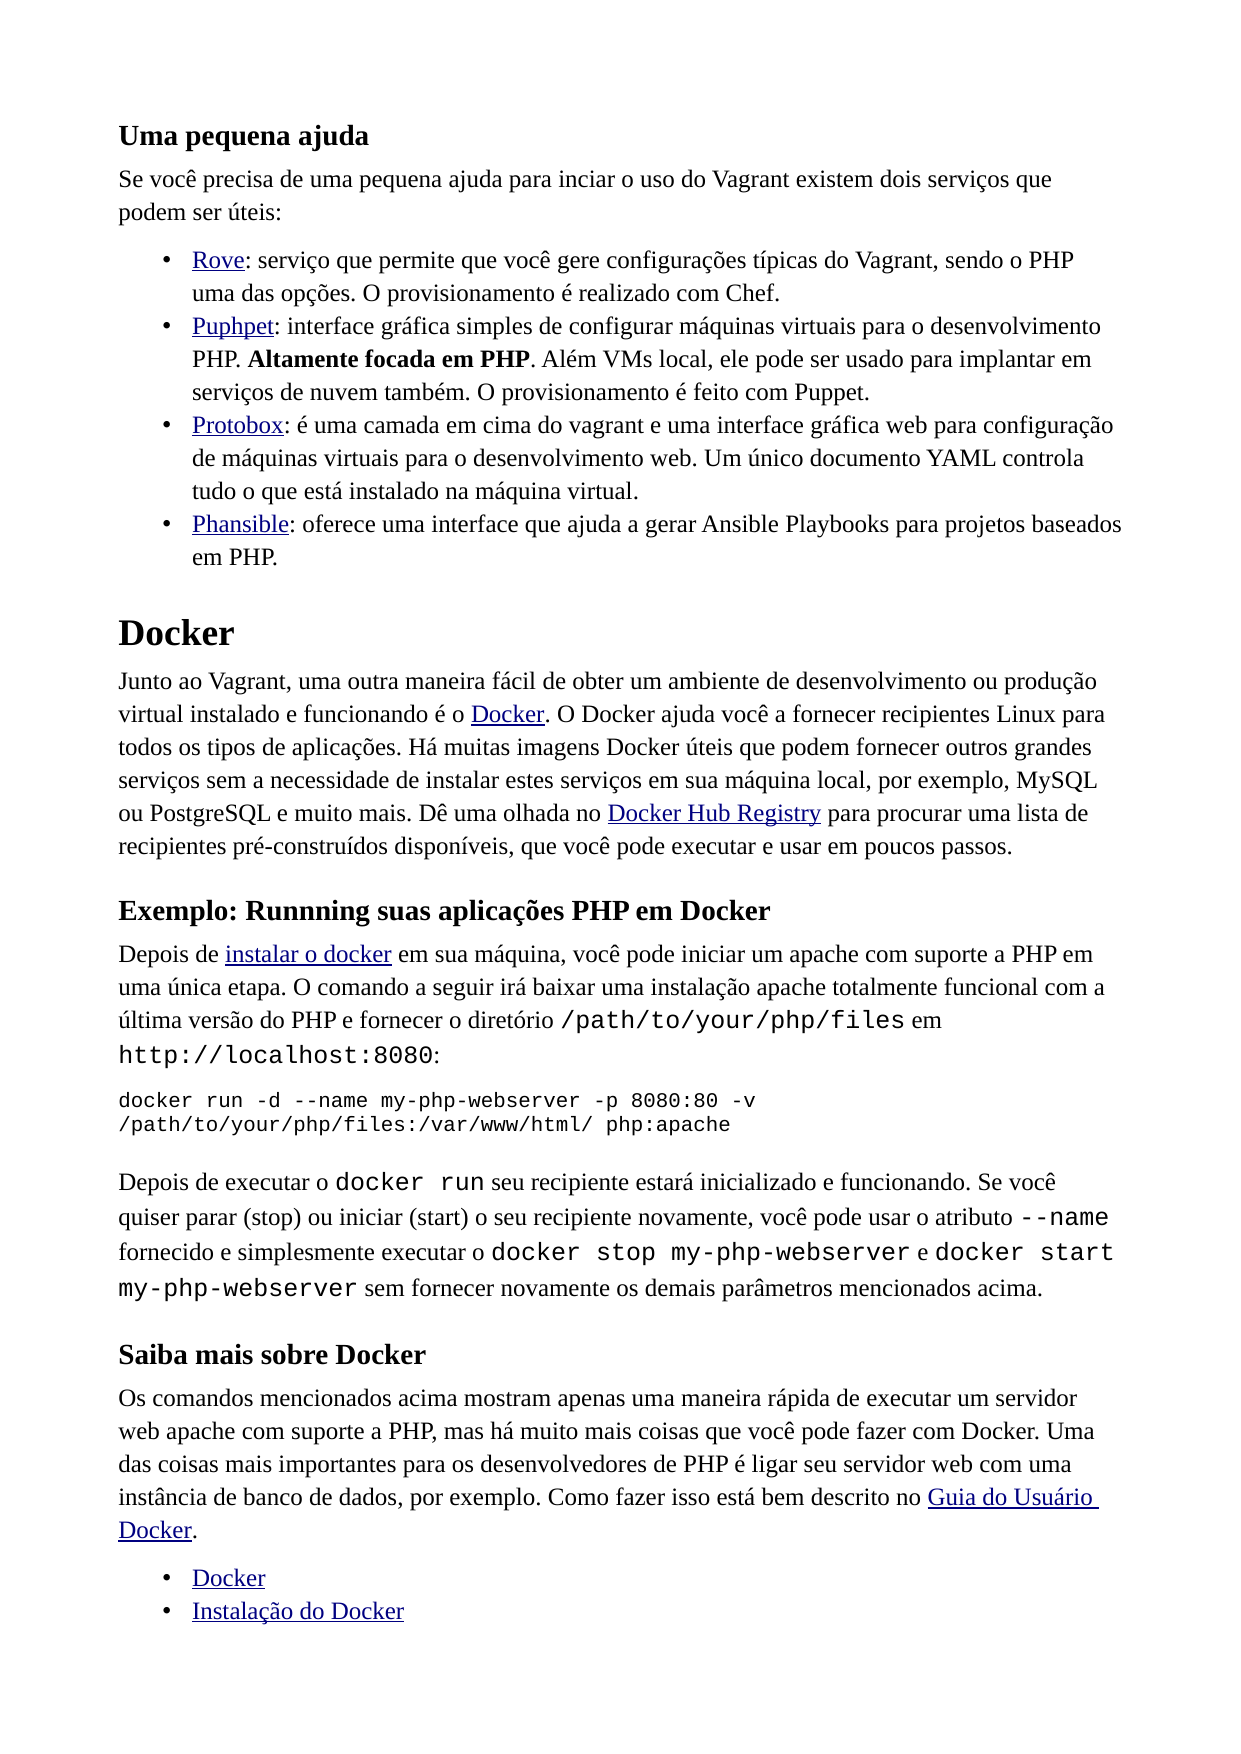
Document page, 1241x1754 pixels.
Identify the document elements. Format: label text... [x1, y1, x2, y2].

subtitle Docker [118, 610, 1122, 653]
text docker run -d --name my-php-webserver -p 8080:80 -v /path/to/your/php/files:/var/www/html/ php:apache [118, 1091, 1122, 1138]
list Docker [162, 1563, 1122, 1592]
text Os comandos mencionados acima mostram apenas uma maneira rápida de executar um servidor web apache com suporte a PHP, mas há muito mais coisas que você pode fazer com Docker. Uma das coisas mais importantes para os desenvolvedores de PHP é ligar seu servidor web com uma instância de banco de dados, por exemplo. Como fazer isso está bem descrito no Guia do Usuário Docker. [118, 1383, 1122, 1544]
text Se você precisa de uma pequena ajuda para inciar o uso do Vagrant existem dois serviços que podem ser úteis: [118, 164, 1122, 226]
subtitle Uma pequena ajuda [118, 118, 1122, 152]
list Protobox: é uma camada em cima do vagrant e uma interface gráfica web para configuração de máquinas virtuais para o desenvolvimento web. Um único documento YAML controla tudo o que está instalado na máquina virtual. [162, 410, 1122, 505]
list Rove: serviço que permite que você gere configurações típicas do Vagrant, sendo o PHP uma das opções. O provisionamento é realizado com Chef. [162, 245, 1122, 307]
text Junto ao Vagrant, uma outra maneira fácil de obter um ambiente de desenvolvimento ou produção virtual instalado e funcionando é o Docker. O Docker ajuda você a fornecer recipientes Linux para todos os tipos de aplicações. Há muitas imagens Docker úteis que podem fornecer outros grandes serviços sem a necessidade de instalar estes serviços em sua máquina local, por exemplo, MySQL ou PostgreSQL e muito mais. Dê uma olhada no Docker Hub Registry para procurar uma lista de recipientes pré-construídos disponíveis, que você pode executar e usar em poucos passos. [118, 666, 1122, 860]
list Phansible: oferece uma interface que ajuda a gerar Ansible Playbooks para projetos baseados em PHP. [162, 509, 1122, 571]
subtitle Exemplo: Runnning suas aplicações PHP em Docker [118, 893, 1122, 927]
text Depois de instalar o docker em sua máquina, você pode iniciar um apache com suporte a PHP em uma única etapa. O comando a seguir irá baixar uma instalação apache totalmente funcional com a última versão do PHP e fornecer o diretório /path/to/your/php/files em http://localhost:8080: [118, 939, 1122, 1071]
subtitle Saiba mais sobre Docker [118, 1337, 1122, 1371]
list Puphpet: interface gráfica simples de configurar máquinas virtuais para o desenvolvimento PHP. Altamente focada em PHP. Além VMs local, ele pode ser usado para implantar em serviços de nuvem também. O provisionamento é feito com Puppet. [162, 311, 1122, 406]
text Depois de executar o docker run seu recipiente estará inicializado e funcionando. Se você quiser parar (stop) ou iniciar (start) o seu recipiente novamente, você pode usar o atributo --name fornecido e simplesmente executar o docker stop my-php-webserver e docker start my-php-webserver sem fornecer novamente os demais parâmetros mencionados acima. [118, 1167, 1122, 1303]
list Instalação do Docker [162, 1596, 1122, 1625]
